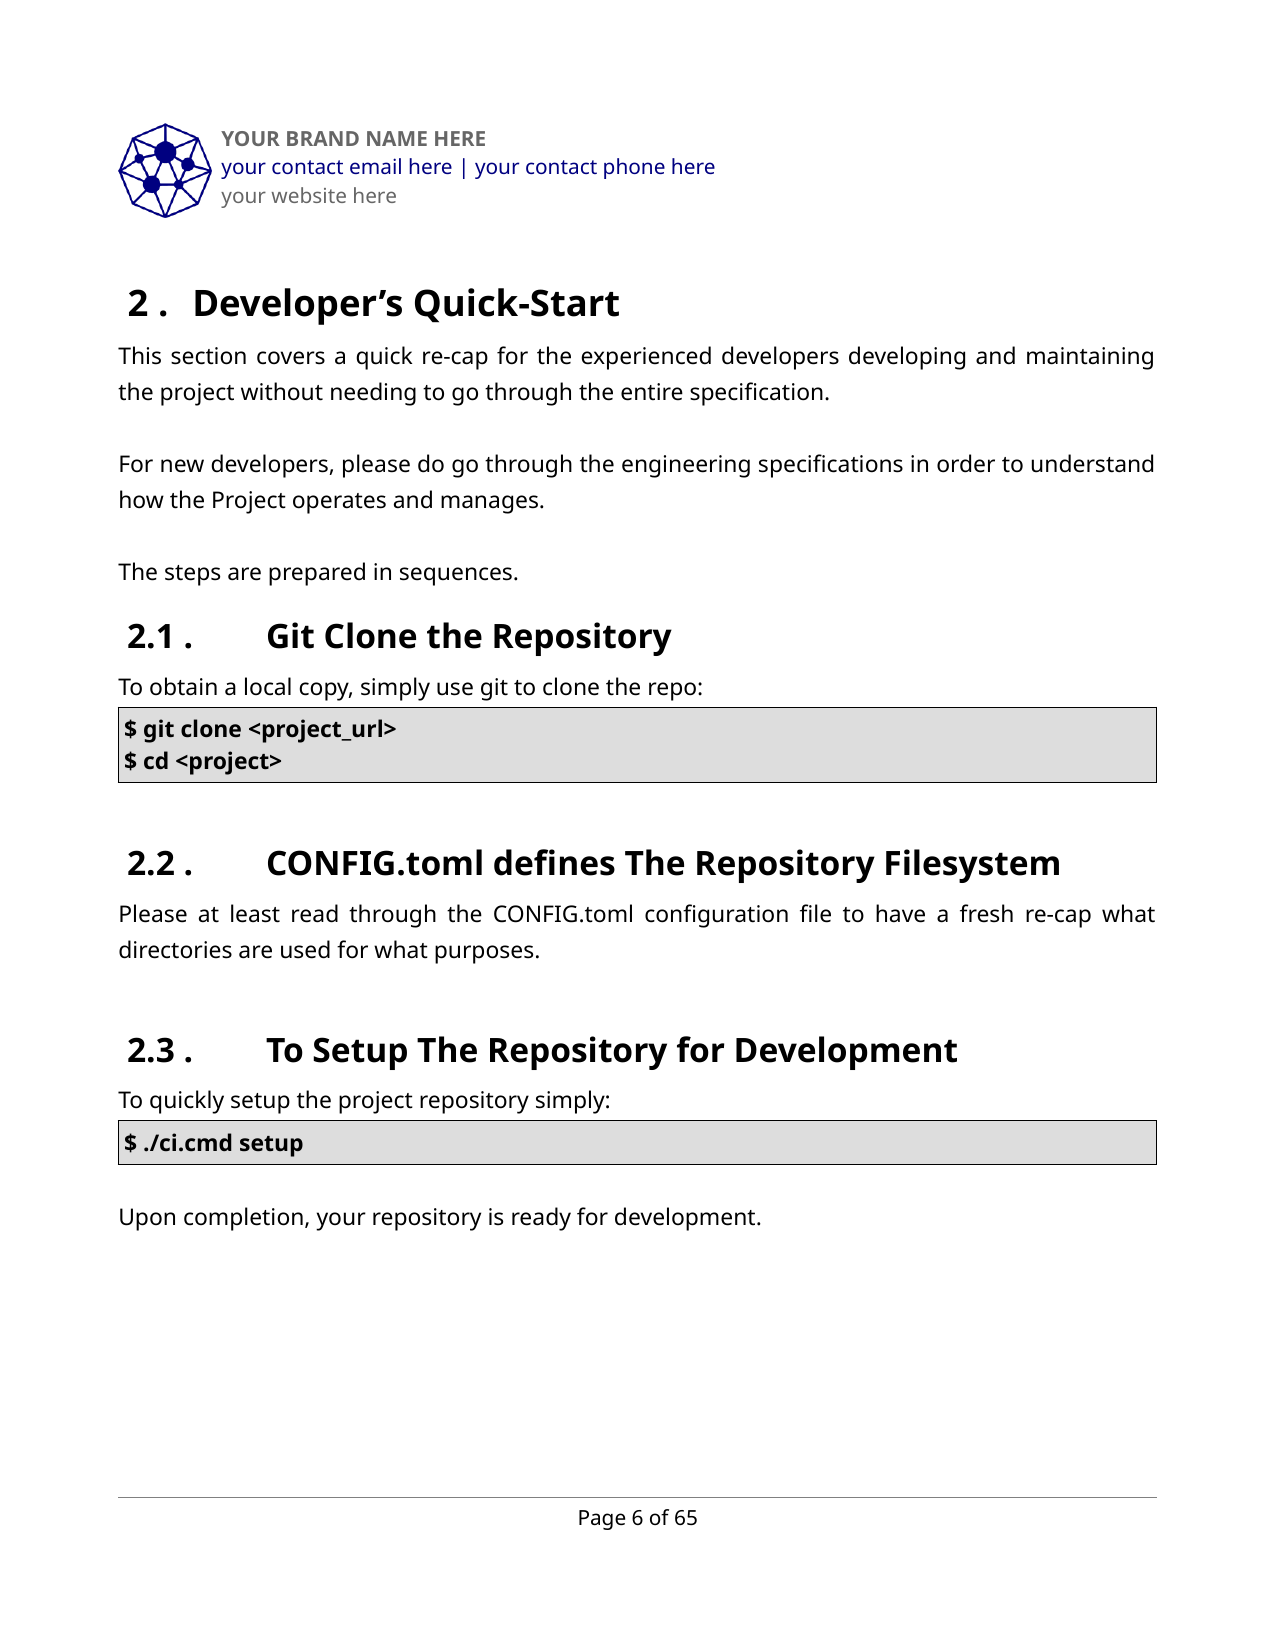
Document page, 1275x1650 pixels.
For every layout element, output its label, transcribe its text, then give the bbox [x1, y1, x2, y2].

text Please at least read through the CONFIG.toml configuration file to have a fresh re-cap what directories are used for what purposes. [118, 898, 1157, 965]
subtitle To Setup The Repository for Development [118, 1026, 1157, 1072]
subtitle Git Clone the Repository [118, 612, 1157, 658]
text To obtain a local copy, simply use git to clone the repo: [118, 671, 1157, 702]
text To quickly setup the project repository simply: [118, 1084, 1157, 1116]
text This section covers a quick re-cap for the experienced developers developing and maintaining the project without needing to go through the entire specification. [118, 340, 1157, 407]
text For new developers, please do go through the engineering specifications in order to understand how the Project operates and manages. [118, 448, 1157, 515]
subtitle CONFIG.toml defines The Repository Filesystem [118, 839, 1157, 885]
table_header $ ./ci.cmd setup [119, 1121, 1156, 1164]
table_header $ git clone <project_url> $ cd <project> [119, 708, 1156, 782]
text The steps are prepared in sequences. [118, 556, 1157, 587]
text Upon completion, your repository is ready for development. [118, 1201, 1157, 1232]
subtitle Developer’s Quick-Start [118, 278, 1157, 327]
picture [118, 123, 212, 218]
